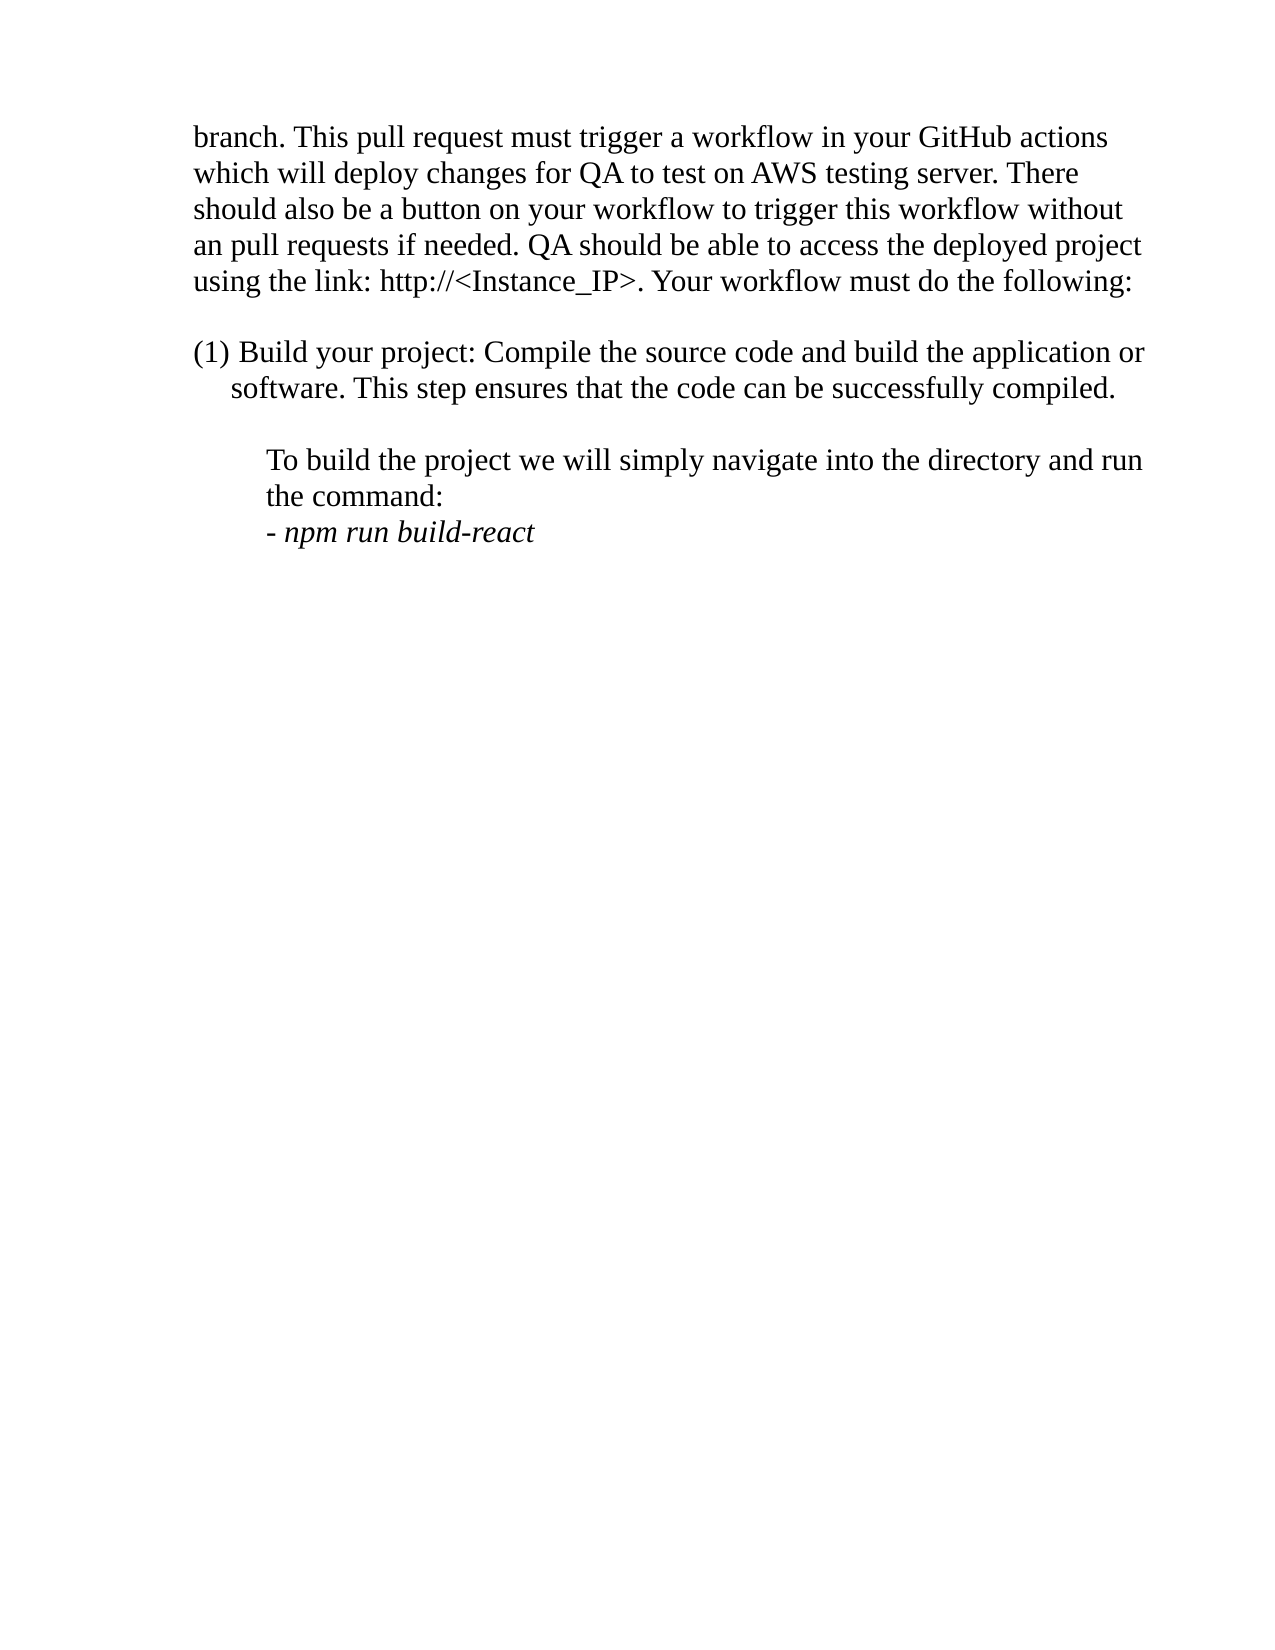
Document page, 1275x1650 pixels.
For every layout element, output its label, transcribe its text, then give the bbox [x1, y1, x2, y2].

list Build your project: Compile the source code and build the application or software. This step ensures that the code can be successfully compiled. [193, 334, 1157, 406]
text - npm run build-react [118, 513, 1157, 549]
text To build the project we will simply navigate into the directory and run the command: [118, 442, 1157, 513]
list branch. This pull request must trigger a workflow in your GitHub actions which will deploy changes for QA to test on AWS testing server. There should also be a button on your workflow to trigger this workflow without an pull requests if needed. QA should be able to access the deployed project using the link: http://<Instance_IP>. Your workflow must do the following: [156, 118, 1157, 298]
